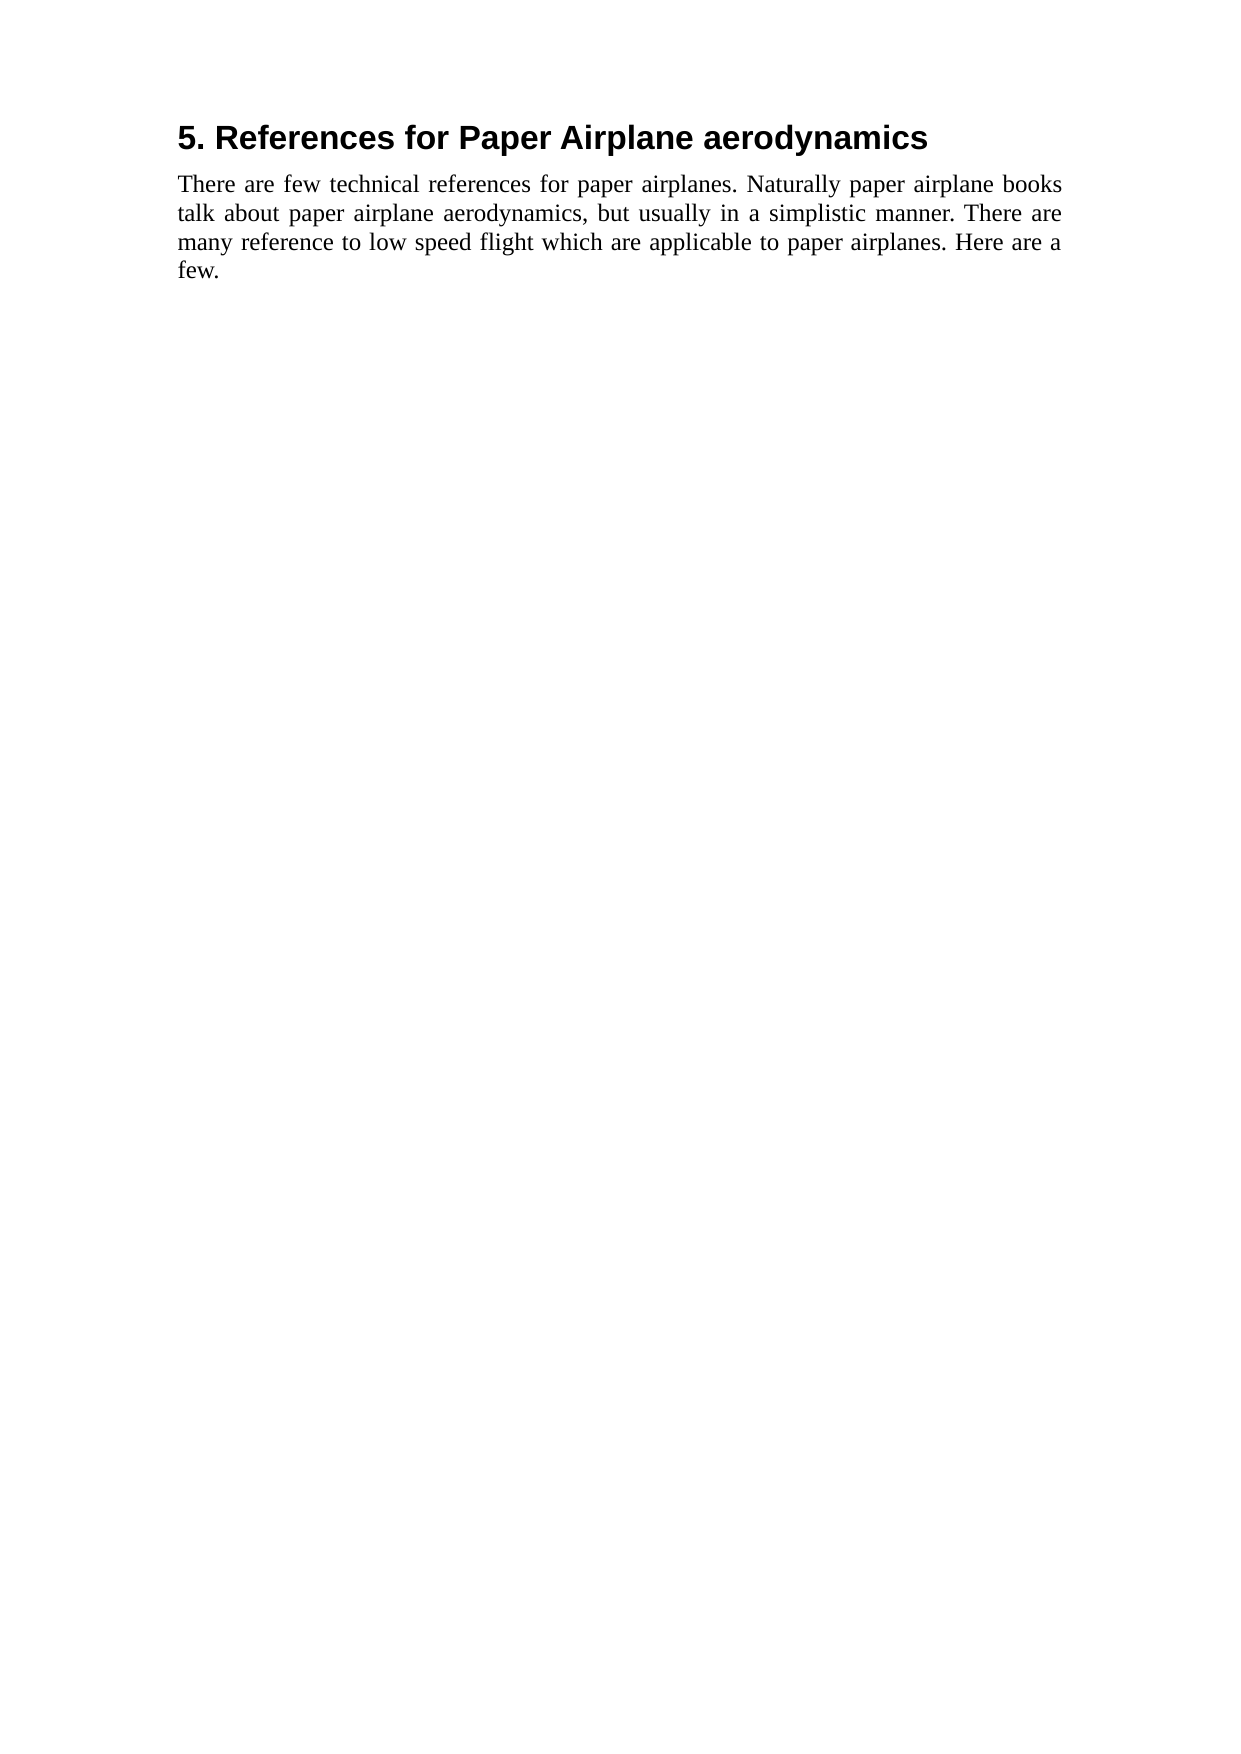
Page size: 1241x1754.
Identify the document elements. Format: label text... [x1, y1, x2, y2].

subtitle 5. References for Paper Airplane aerodynamics [177, 118, 1063, 157]
text There are few technical references for paper airplanes. Naturally paper airplane books talk about paper airplane aerodynamics, but usually in a simplistic manner. There are many reference to low speed flight which are applicable to paper airplanes. Here are a few. [177, 169, 1063, 284]
